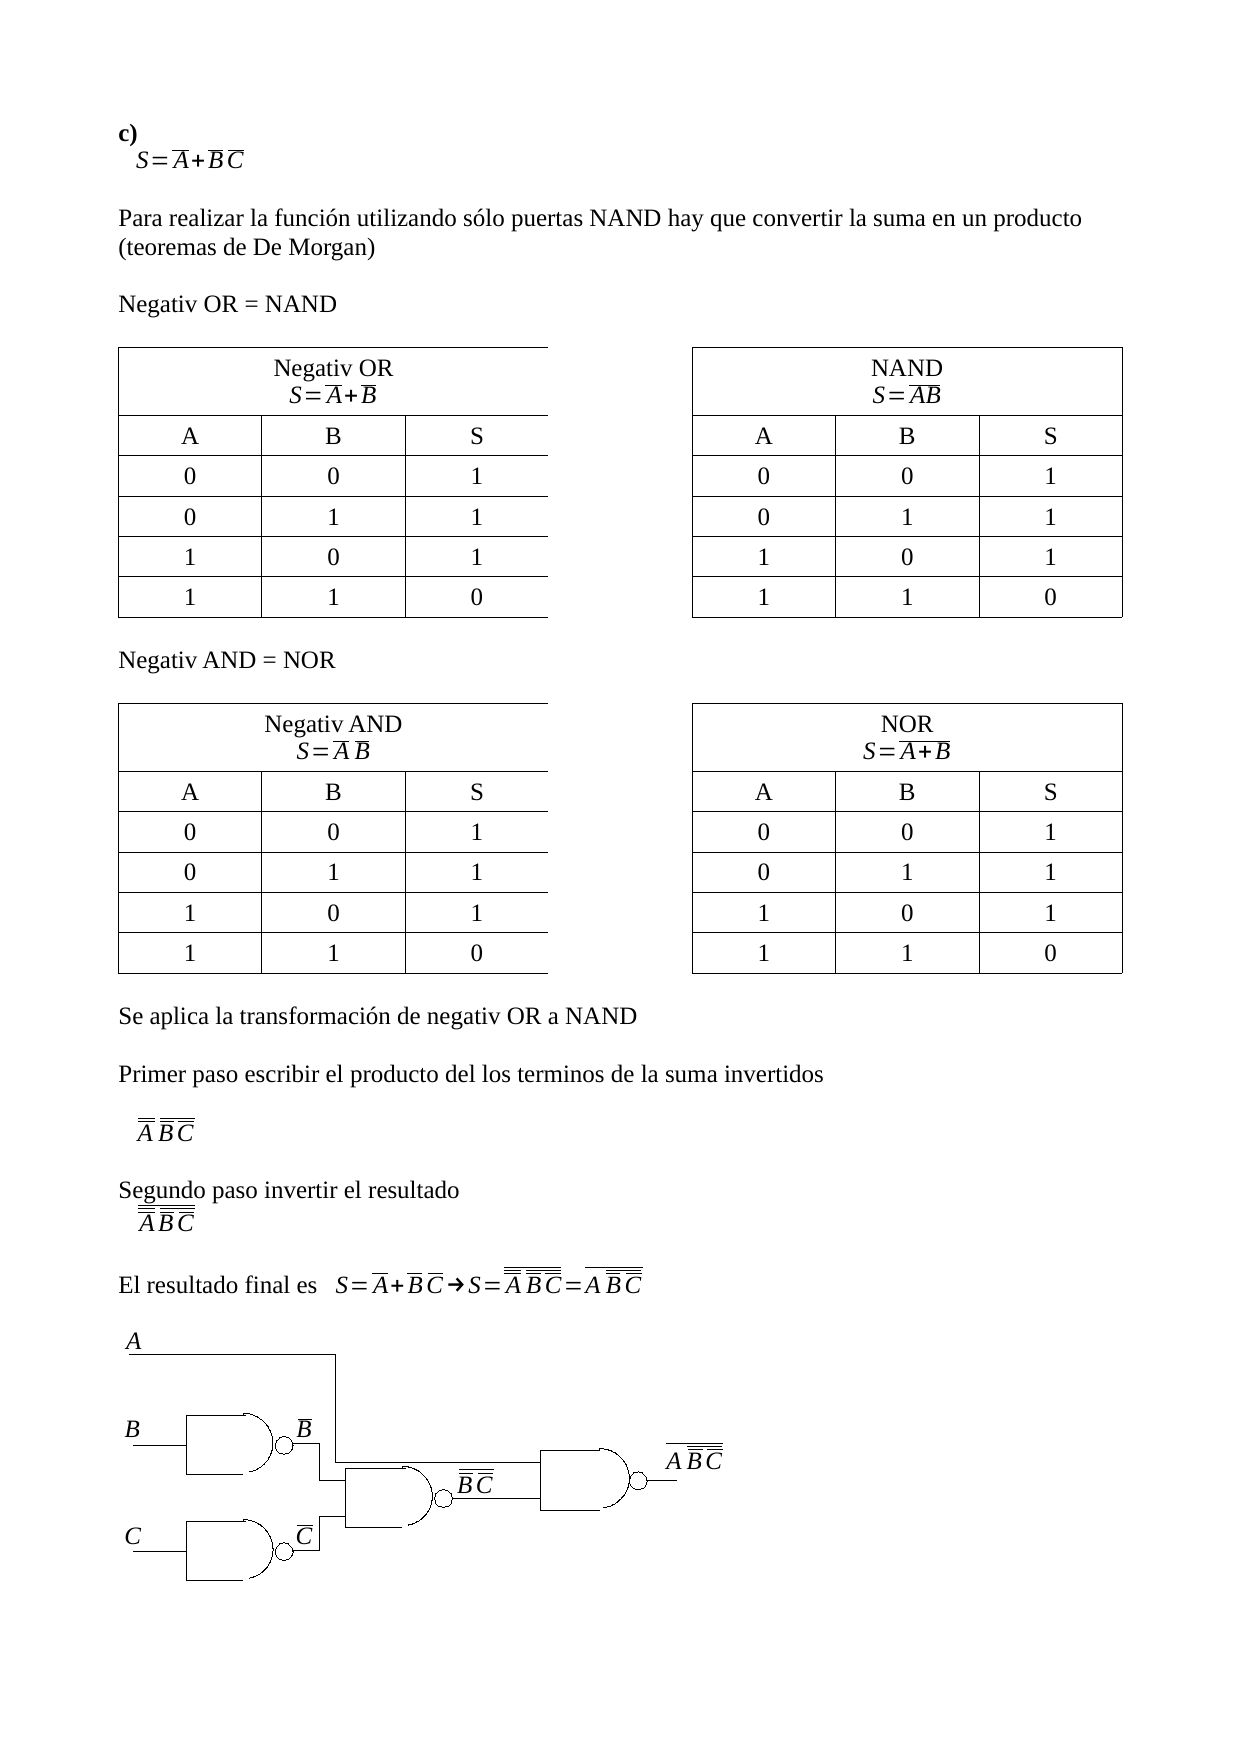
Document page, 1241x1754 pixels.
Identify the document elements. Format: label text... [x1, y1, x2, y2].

table_cell 0 [119, 812, 261, 852]
table_cell 1 [406, 812, 548, 852]
table_cell A [119, 772, 261, 811]
table_cell 1 [406, 853, 548, 892]
table_cell [548, 496, 692, 536]
table_cell [548, 536, 692, 576]
table_cell 1 [980, 853, 1122, 892]
table_cell 0 [406, 577, 548, 617]
text Segundo paso invertir el resultado [118, 1175, 1122, 1204]
table_cell 0 [262, 893, 405, 932]
table_cell 0 [836, 456, 979, 496]
table_cell 0 [836, 893, 979, 932]
table_cell 1 [406, 893, 548, 932]
table_cell [548, 771, 692, 811]
table_cell 1 [119, 933, 261, 973]
table_cell 1 [980, 537, 1122, 576]
table_cell 0 [119, 853, 261, 892]
table_cell 1 [119, 577, 261, 617]
table_cell A [693, 416, 835, 455]
table_cell [548, 415, 692, 455]
table_cell 0 [693, 456, 835, 496]
table_cell 1 [119, 537, 261, 576]
table_cell 1 [262, 577, 405, 617]
table_header [548, 347, 692, 415]
table_header NOR [693, 704, 1122, 771]
table_cell 0 [693, 853, 835, 892]
text Para realizar la función utilizando sólo puertas NAND hay que convertir la suma en un producto (teoremas de De Morgan) [118, 203, 1122, 261]
table_cell 0 [262, 456, 405, 496]
text El resultado final es [118, 1266, 1122, 1298]
table_cell 0 [693, 497, 835, 536]
table_cell 1 [980, 812, 1122, 852]
table_cell A [119, 416, 261, 455]
text c) [118, 118, 1122, 147]
table_cell [548, 932, 692, 973]
table_header Negativ OR [119, 348, 548, 415]
table_cell S [980, 416, 1122, 455]
table_cell 1 [262, 497, 405, 536]
table_cell S [406, 416, 548, 455]
table_cell 1 [119, 893, 261, 932]
table_cell 0 [980, 577, 1122, 617]
table_cell 1 [836, 497, 979, 536]
table_cell 0 [119, 456, 261, 496]
table_cell 0 [693, 812, 835, 852]
table_header Negativ AND [119, 704, 548, 771]
table_header [548, 703, 692, 771]
text Primer paso escribir el producto del los terminos de la suma invertidos [118, 1059, 1122, 1088]
table_cell 0 [406, 933, 548, 973]
table_cell S [980, 772, 1122, 811]
table_cell 0 [262, 812, 405, 852]
table_cell [548, 455, 692, 496]
table_cell B [262, 772, 405, 811]
table_cell 1 [693, 577, 835, 617]
table_cell 0 [262, 537, 405, 576]
table_cell 1 [693, 537, 835, 576]
table_cell 1 [693, 933, 835, 973]
table_cell 1 [836, 577, 979, 617]
table_cell 1 [980, 893, 1122, 932]
table_cell 1 [980, 456, 1122, 496]
table_cell A [693, 772, 835, 811]
table_cell 1 [406, 456, 548, 496]
table_cell B [836, 416, 979, 455]
table_cell B [836, 772, 979, 811]
table_cell [548, 576, 692, 617]
table_cell 1 [980, 497, 1122, 536]
table_cell 0 [119, 497, 261, 536]
text Negativ OR = NAND [118, 289, 1122, 318]
table_cell 1 [836, 933, 979, 973]
table_cell [548, 811, 692, 852]
table_cell 0 [836, 812, 979, 852]
table_cell [548, 892, 692, 932]
table_cell [548, 852, 692, 892]
text Se aplica la transformación de negativ OR a NAND [118, 1001, 1122, 1030]
table_cell 1 [836, 853, 979, 892]
table_cell 1 [693, 893, 835, 932]
table_cell 1 [406, 537, 548, 576]
table_cell S [406, 772, 548, 811]
table_cell 1 [262, 933, 405, 973]
table_cell 0 [836, 537, 979, 576]
table_header NAND [693, 348, 1122, 415]
table_cell B [262, 416, 405, 455]
table_cell 1 [406, 497, 548, 536]
text Negativ AND = NOR [118, 646, 1122, 674]
table_cell 0 [980, 933, 1122, 973]
table_cell 1 [262, 853, 405, 892]
